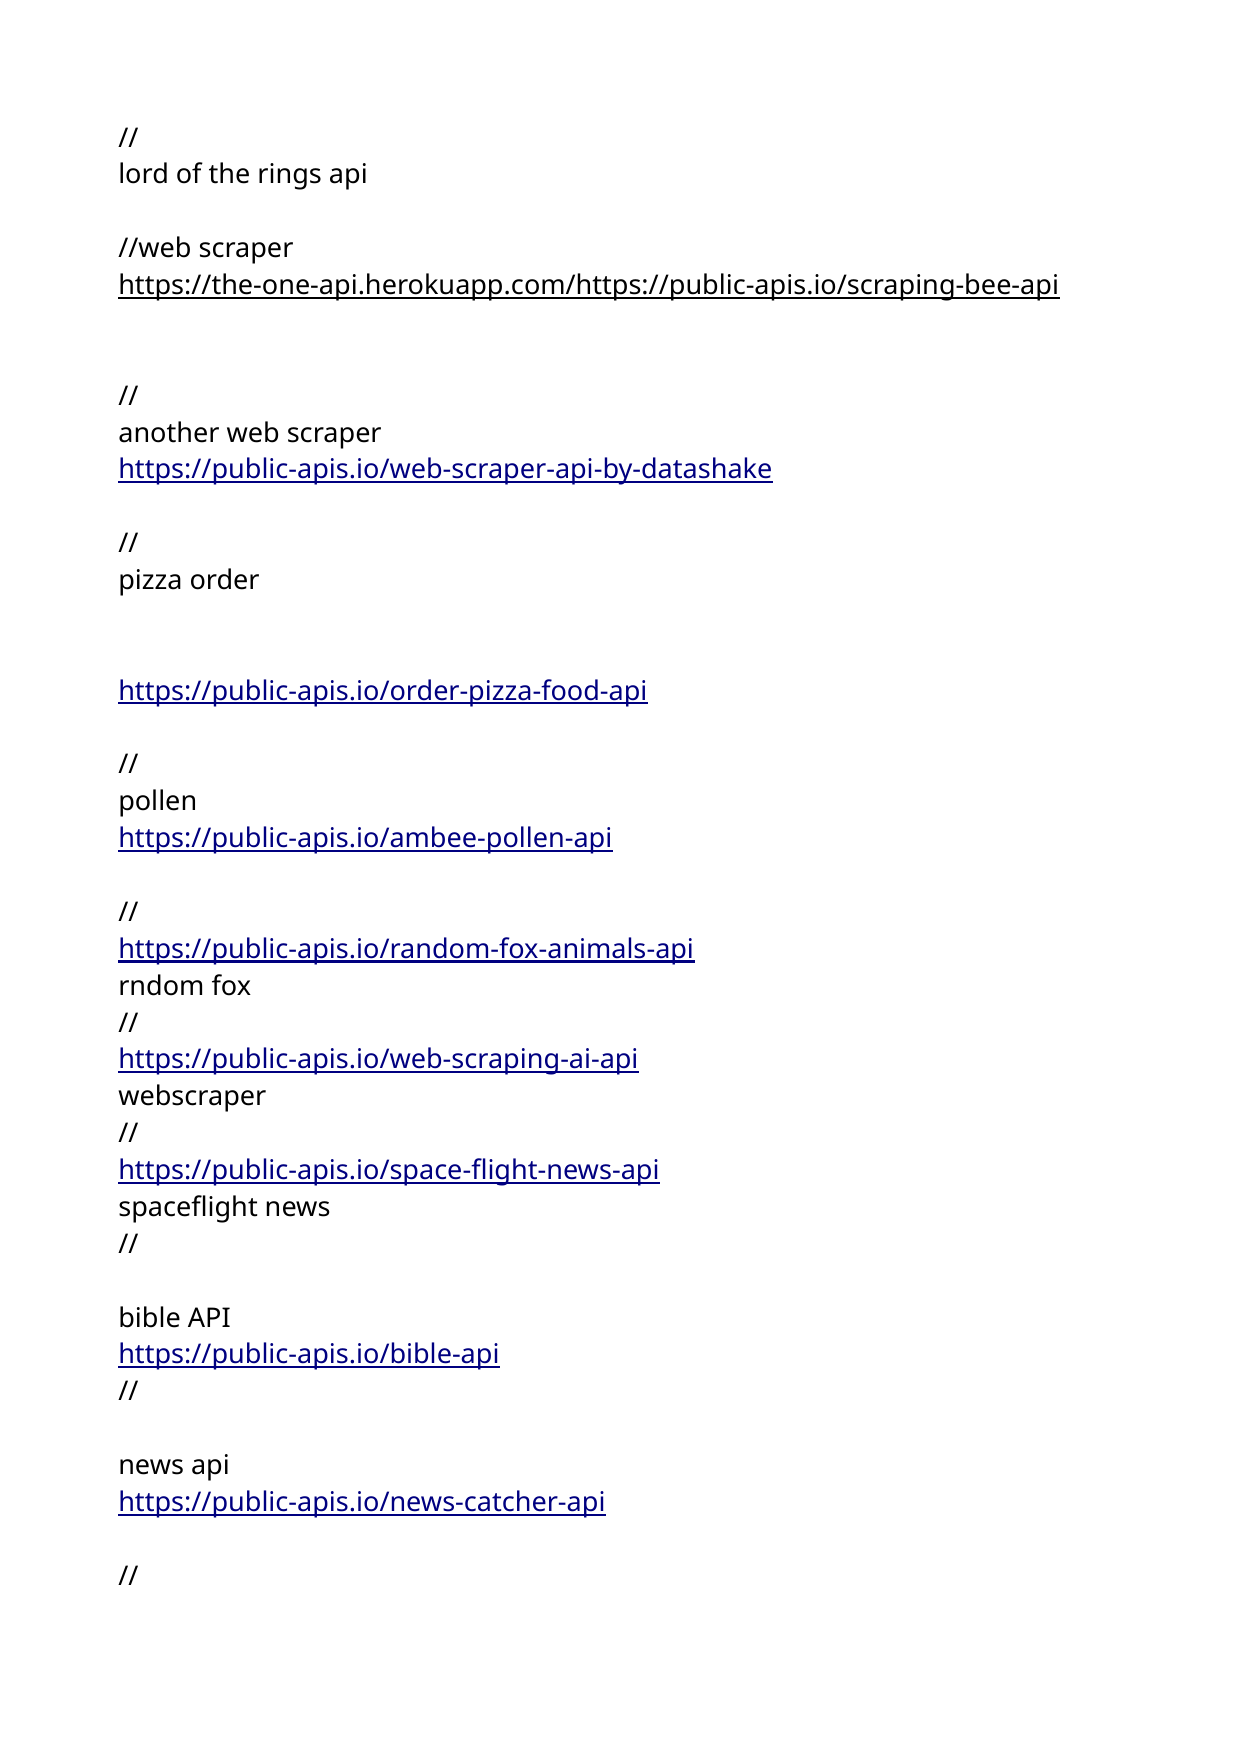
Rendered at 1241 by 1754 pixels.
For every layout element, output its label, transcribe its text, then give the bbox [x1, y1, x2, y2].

text https://public-apis.io/web-scraper-api-by-datashake [118, 450, 1122, 487]
text webscraper [118, 1077, 1122, 1114]
text pizza order [118, 561, 1122, 597]
text bible API [118, 1298, 1122, 1335]
text lord of the rings api [118, 155, 1122, 192]
text https://public-apis.io/ambee-pollen-api [118, 819, 1122, 856]
text https://public-apis.io/bible-api [118, 1335, 1122, 1372]
text // [118, 1556, 1122, 1593]
text // [118, 118, 1122, 155]
text pollen [118, 782, 1122, 819]
text https://public-apis.io/web-scraping-ai-api [118, 1040, 1122, 1077]
text https://public-apis.io/order-pizza-food-api [118, 671, 1122, 708]
text https://the-one-api.herokuapp.com/https://public-apis.io/scraping-bee-api [118, 266, 1122, 302]
text rndom fox [118, 966, 1122, 1003]
text //web scraper [118, 229, 1122, 266]
text // [118, 892, 1122, 929]
text // [118, 524, 1122, 561]
text https://public-apis.io/space-flight-news-api [118, 1151, 1122, 1187]
text // [118, 1114, 1122, 1151]
text // [118, 1224, 1122, 1261]
text https://public-apis.io/news-catcher-api [118, 1482, 1122, 1519]
text https://public-apis.io/random-fox-animals-api [118, 929, 1122, 966]
text // [118, 745, 1122, 782]
text spaceflight news [118, 1187, 1122, 1224]
text news api [118, 1446, 1122, 1482]
text another web scraper [118, 413, 1122, 450]
text // [118, 1003, 1122, 1040]
text // [118, 1372, 1122, 1409]
text // [118, 376, 1122, 413]
